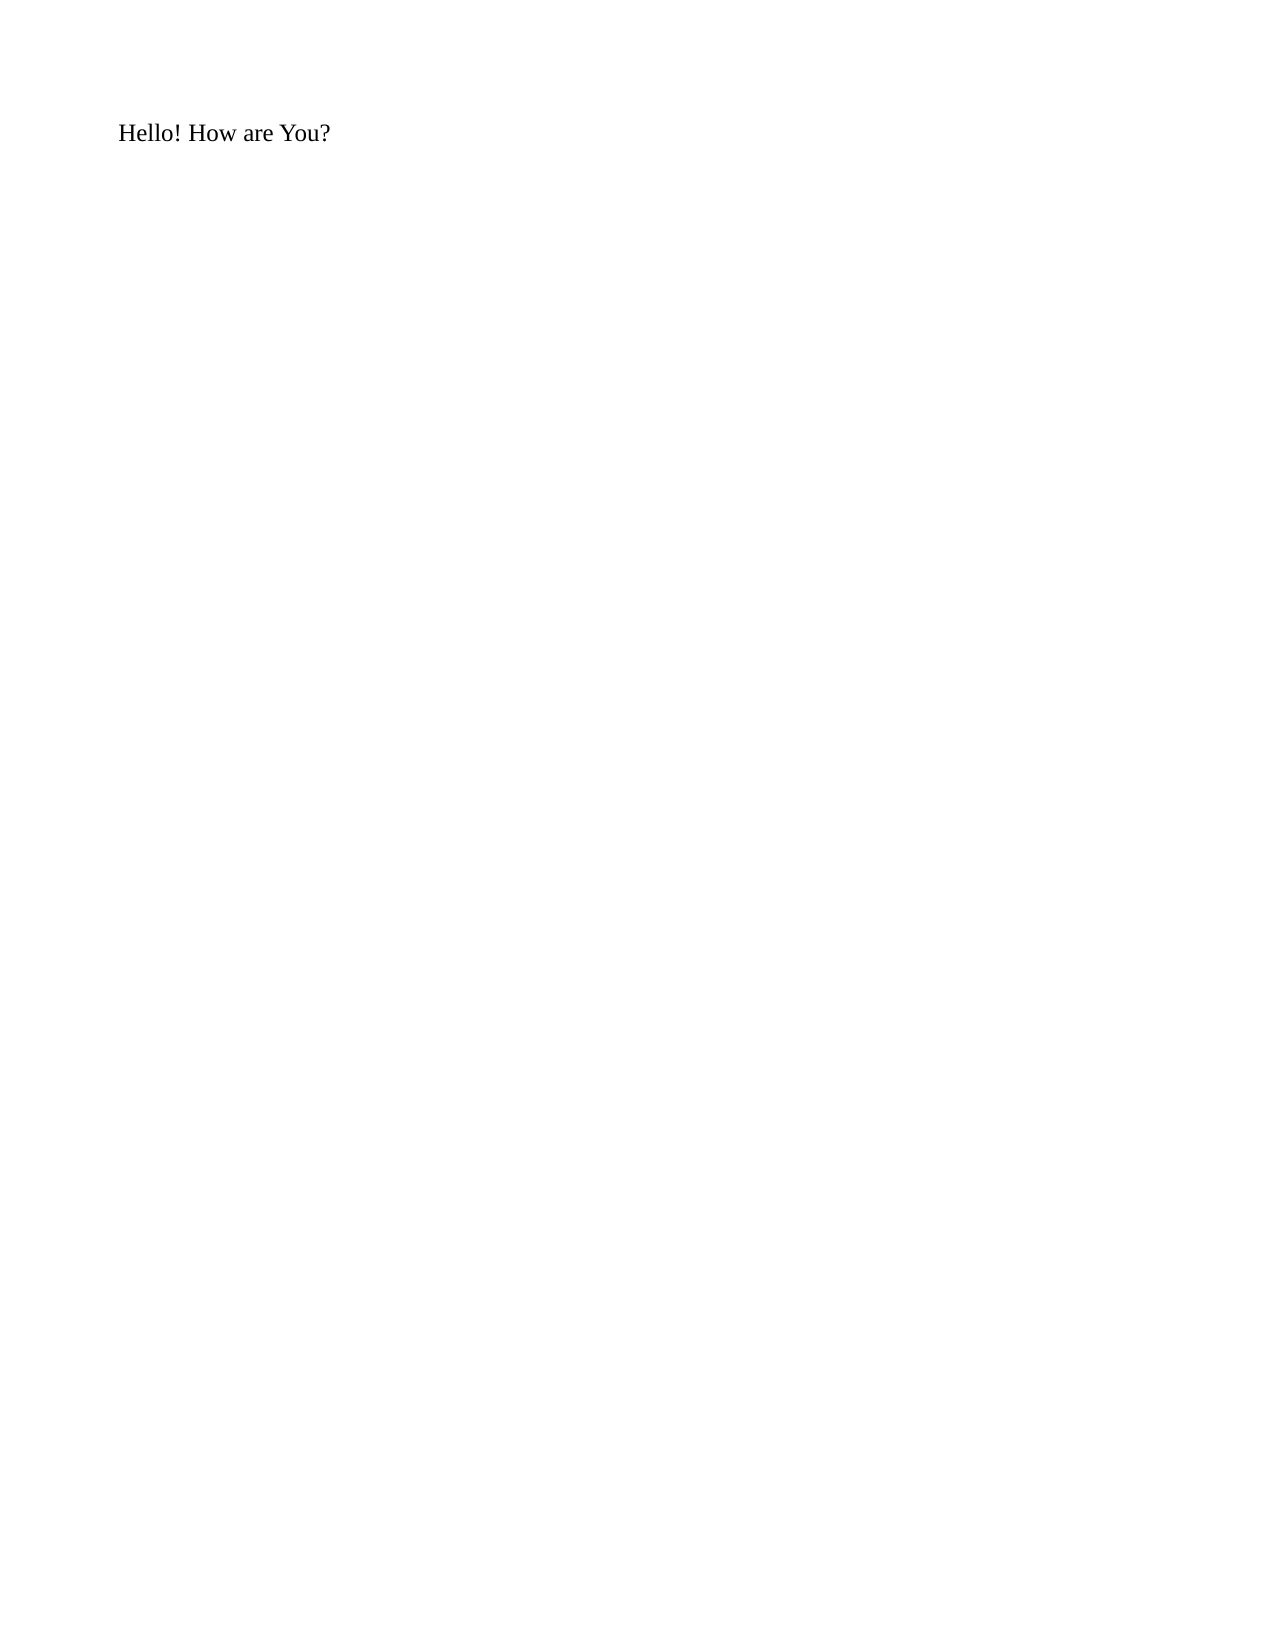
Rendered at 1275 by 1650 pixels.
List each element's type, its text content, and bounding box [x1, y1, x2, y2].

text Hello! How are You? [118, 118, 1157, 147]
